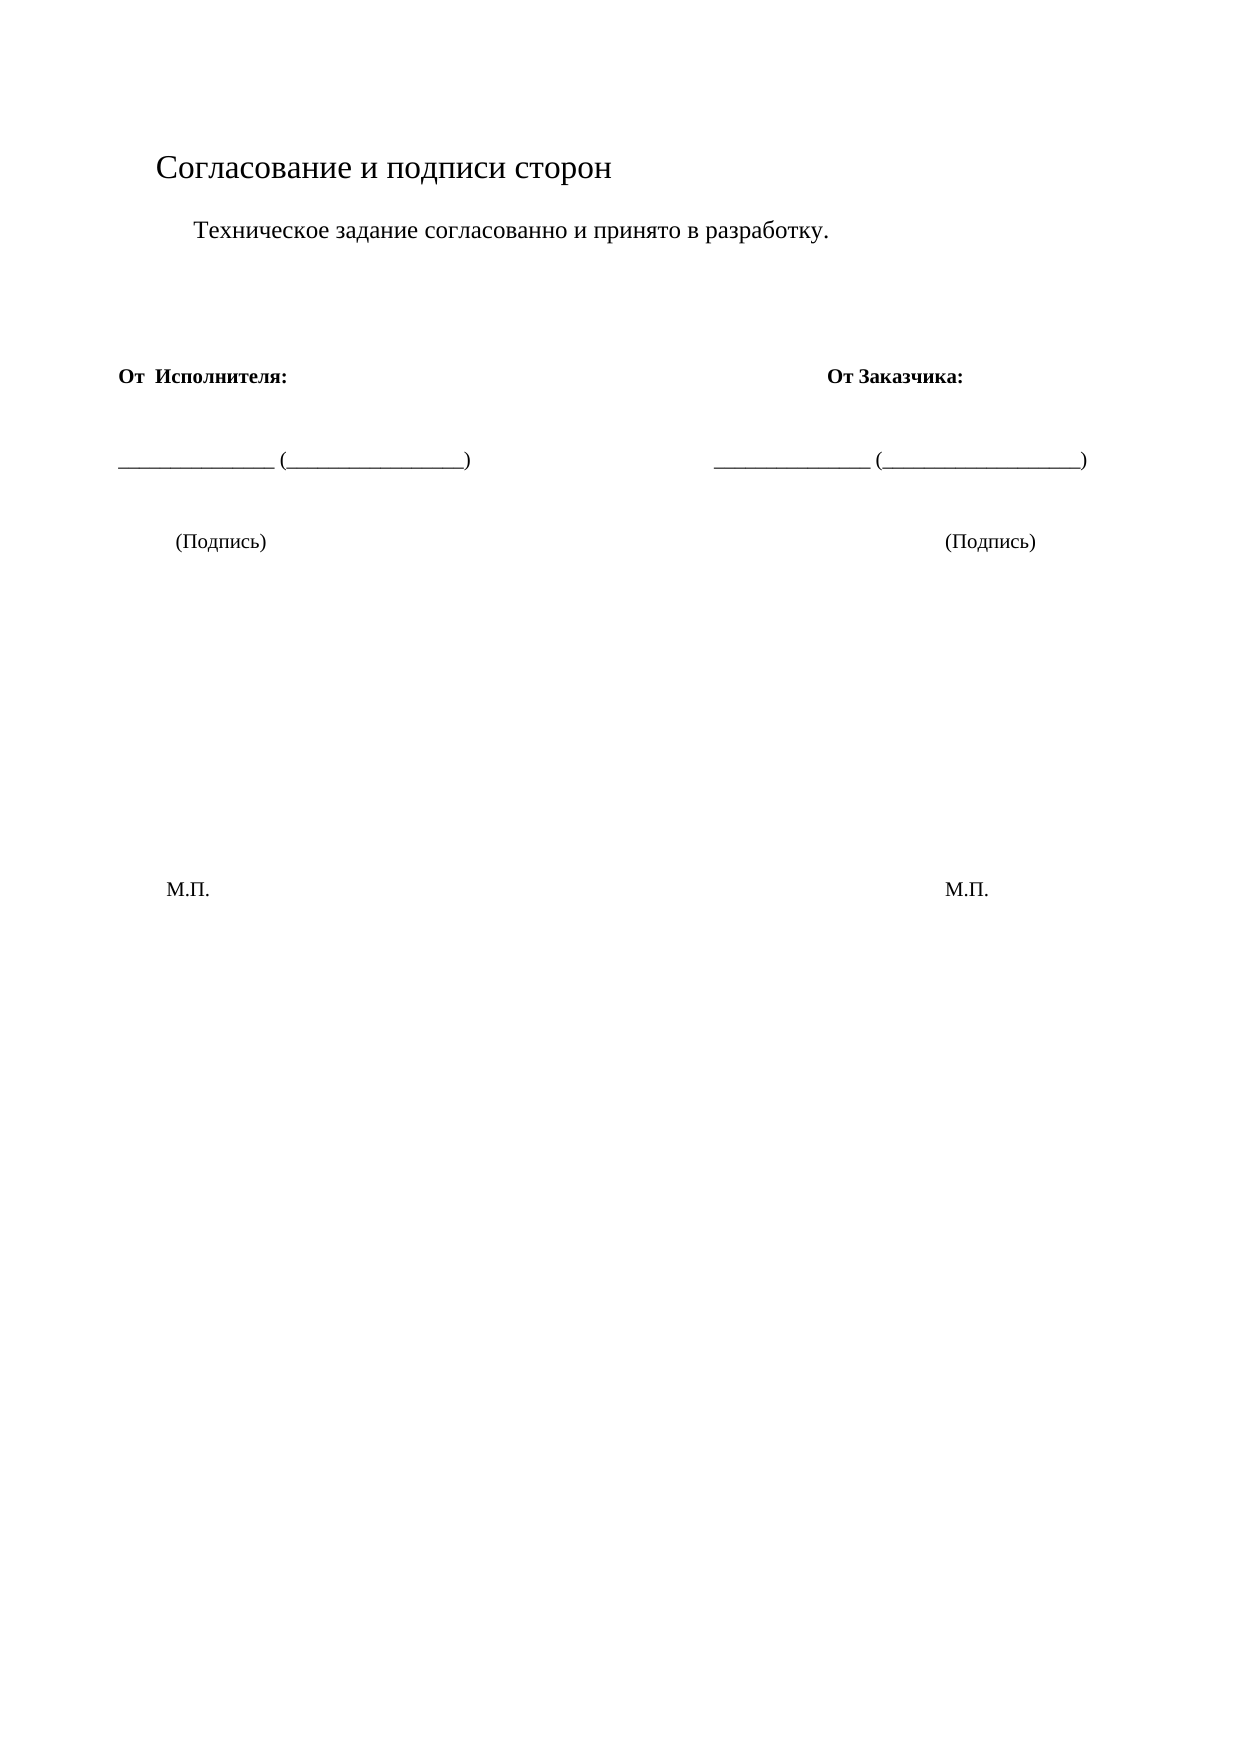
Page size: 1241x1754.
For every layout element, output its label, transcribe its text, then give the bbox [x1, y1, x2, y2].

text _______________ (_________________) _______________ (___________________) [118, 447, 1122, 471]
text Согласование и подписи сторон [118, 147, 1122, 186]
text (Подпись) (Подпись) [118, 529, 1122, 553]
text М.П. М.П. [118, 873, 1122, 902]
text Техническое задание согласованно и принято в разработку. [118, 215, 1122, 243]
text От Исполнителя: От Заказчика: [118, 360, 1122, 388]
